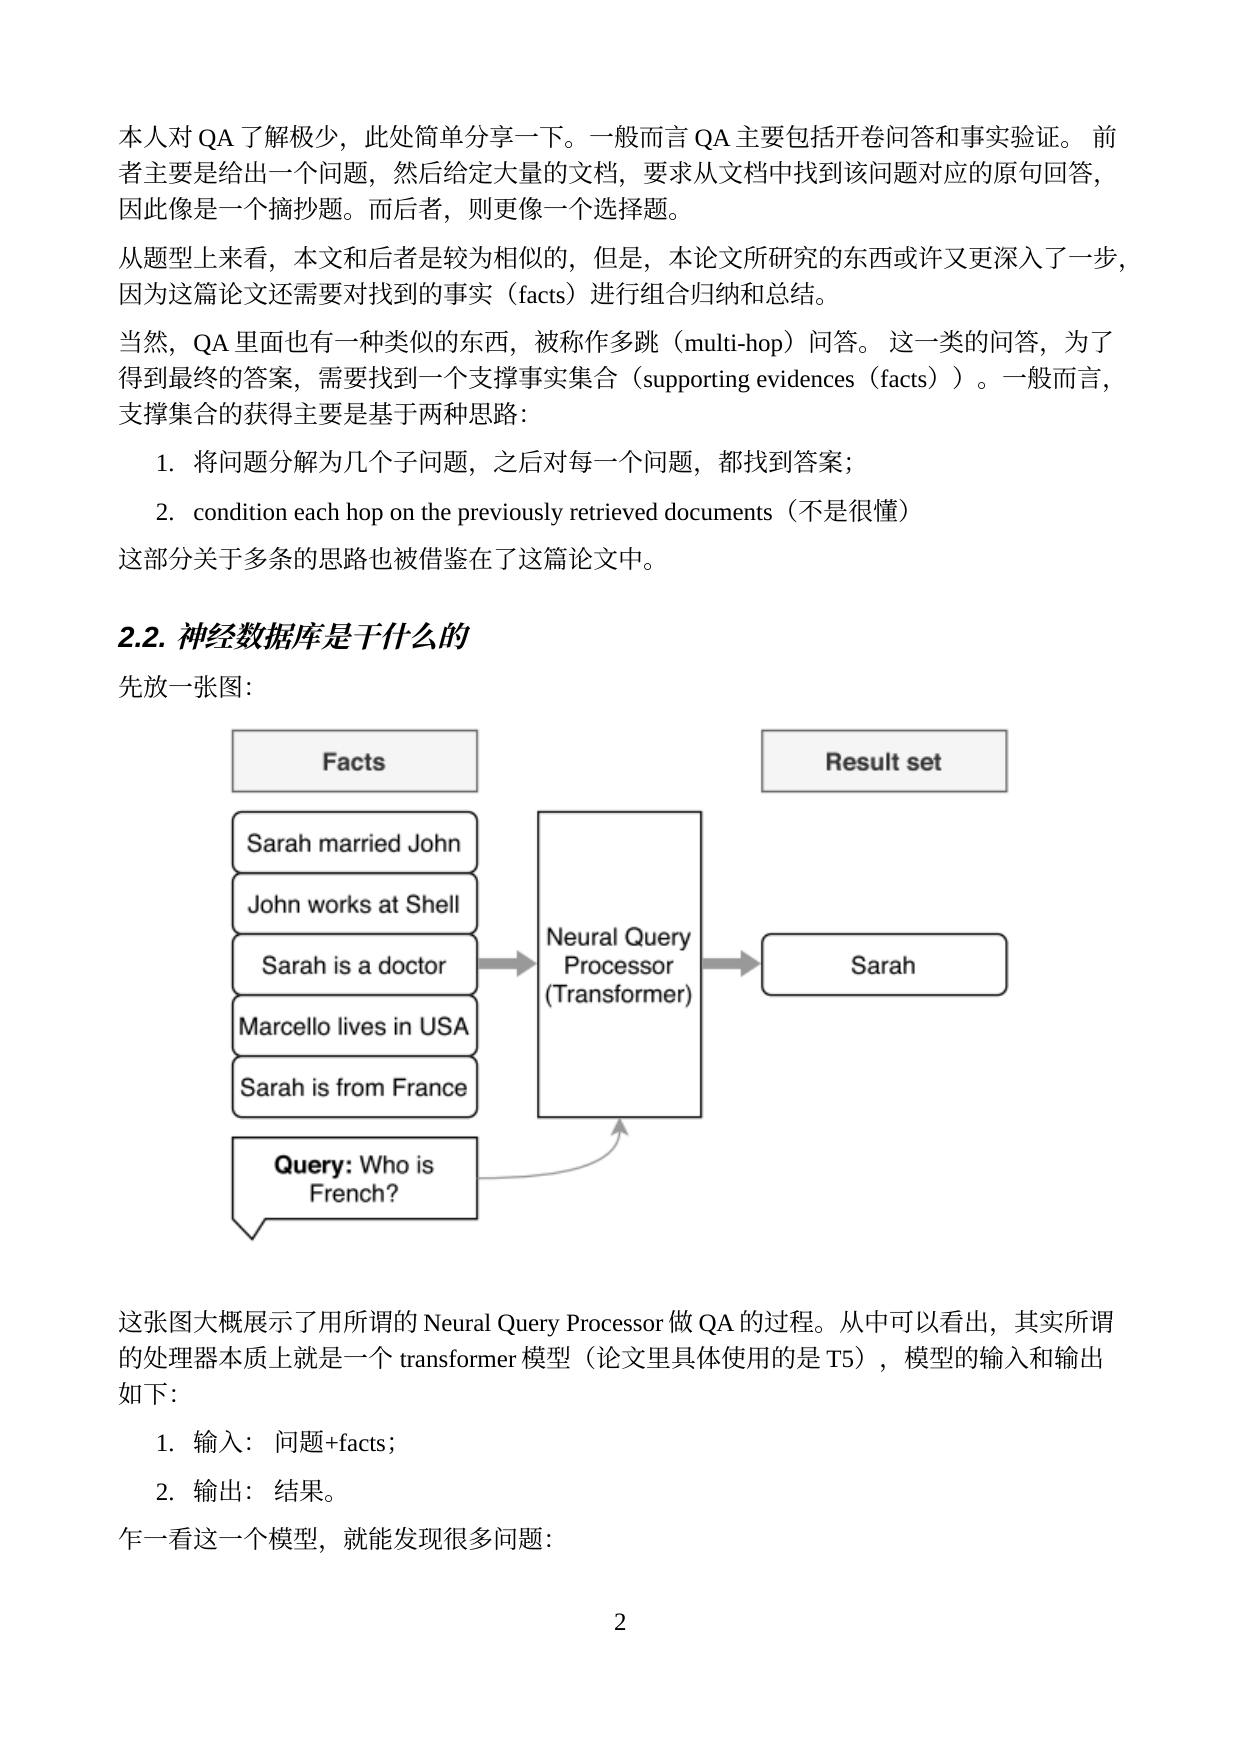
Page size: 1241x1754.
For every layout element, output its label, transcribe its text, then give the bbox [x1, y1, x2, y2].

text 先放一张图： [118, 668, 1122, 704]
text 这部分关于多条的思路也被借鉴在了这篇论文中。 [118, 540, 1122, 576]
text 这张图大概展示了用所谓的Neural Query Processor做QA的过程。从中可以看出，其实所谓的处理器本质上就是一个 transformer模型（论文里具体使用的是T5），模型的输入和输出如下： [118, 1303, 1122, 1410]
list 输入： 问题+facts； [156, 1423, 1122, 1459]
list condition each hop on the previously retrieved documents（不是很懂） [156, 492, 1122, 527]
subtitle 神经数据库是干什么的 [118, 613, 1122, 655]
text 本人对QA了解极少，此处简单分享一下。一般而言QA主要包括开卷问答和事实验证。 前者主要是给出一个问题，然后给定大量的文档，要求从文档中找到该问题对应的原句回答，因此像是一个摘抄题。而后者，则更像一个选择题。 [118, 118, 1122, 226]
text 从题型上来看，本文和后者是较为相似的，但是，本论文所研究的东西或许又更深入了一步，因为这篇论文还需要对找到的事实（facts）进行组合归纳和总结。 [118, 238, 1122, 310]
text 乍一看这一个模型，就能发现很多问题： [118, 1520, 1122, 1556]
text 当然，QA里面也有一种类似的东西，被称作多跳（multi-hop）问答。 这一类的问答，为了得到最终的答案，需要找到一个支撑事实集合（supporting evidences（facts））。一般而言，支撑集合的获得主要是基于两种思路： [118, 323, 1122, 431]
list 输出： 结果。 [156, 1471, 1122, 1507]
list 将问题分解为几个子问题，之后对每一个问题，都找到答案； [156, 443, 1122, 479]
